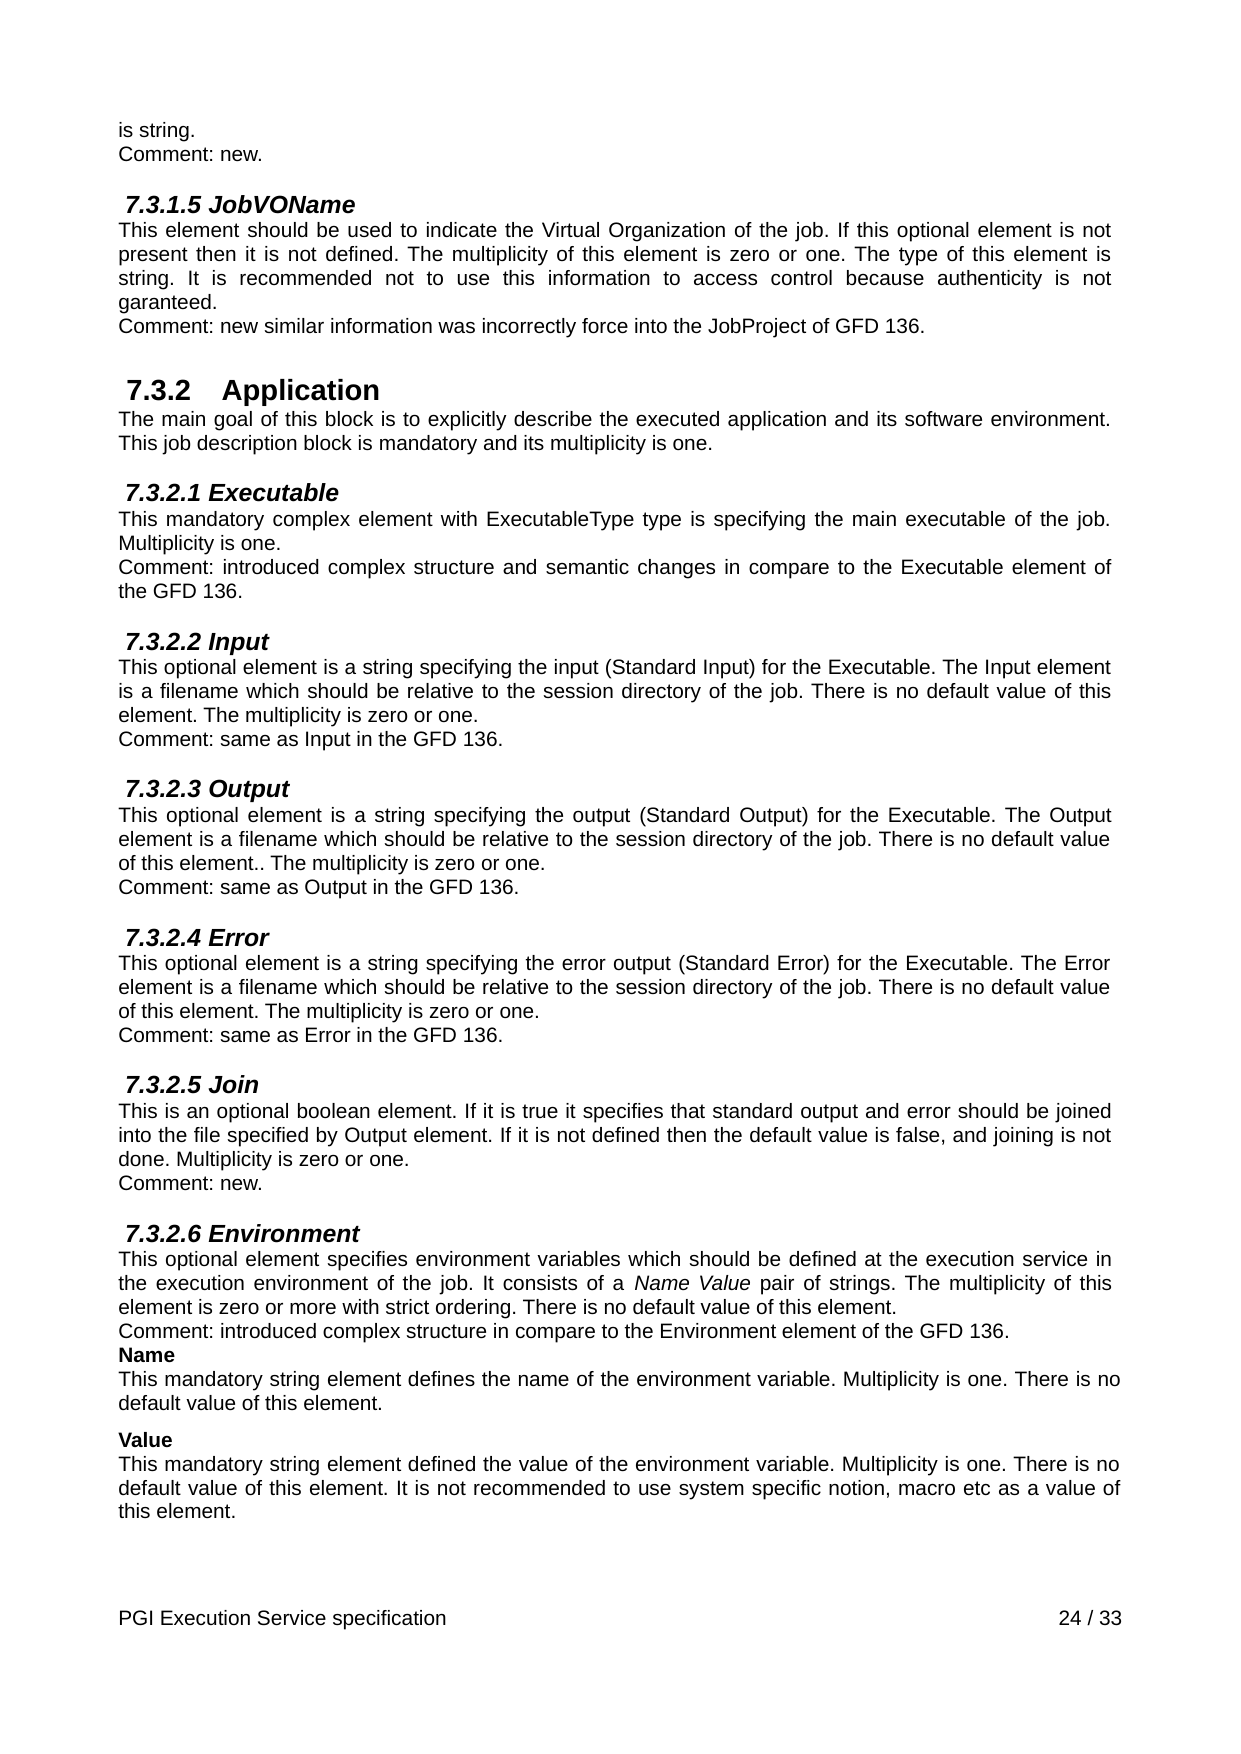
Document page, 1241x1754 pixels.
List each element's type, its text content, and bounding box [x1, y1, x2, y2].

subtitle Error [118, 923, 1113, 951]
text This optional element is a string specifying the input (Standard Input) for the Executable. The Input element is a filename which should be relative to the session directory of the job. There is no default value of this element. The multiplicity is zero or one. [118, 655, 1113, 727]
text This optional element specifies environment variables which should be defined at the execution service in the execution environment of the job. It consists of a Name Value pair of strings. The multiplicity of this element is zero or more with strict ordering. There is no default value of this element. [118, 1247, 1113, 1319]
text Comment: same as Input in the GFD 136. [118, 727, 1122, 751]
text This element should be used to indicate the Virtual Organization of the job. If this optional element is not present then it is not defined. The multiplicity of this element is zero or one. The type of this element is string. It is recommended not to use this information to access control because authenticity is not garanteed. [118, 218, 1113, 314]
text This optional element is a string specifying the output (Standard Output) for the Executable. The Output element is a filename which should be relative to the session directory of the job. There is no default value of this element.. The multiplicity is zero or one. [118, 803, 1113, 875]
subtitle Application [118, 373, 1122, 407]
text This mandatory string element defines the name of the environment variable. Multiplicity is one. There is no default value of this element. [118, 1367, 1122, 1415]
text Comment: same as Error in the GFD 136. [118, 1023, 1113, 1047]
text Name [118, 1343, 1113, 1367]
text This mandatory complex element with ExecutableType type is specifying the main executable of the job. Multiplicity is one. [118, 507, 1113, 555]
text This is an optional boolean element. If it is true it specifies that standard output and error should be joined into the file specified by Output element. If it is not defined then the default value is false, and joining is not done. Multiplicity is zero or one. [118, 1099, 1113, 1171]
text is string. [118, 118, 1113, 142]
subtitle Executable [118, 478, 1113, 507]
text The main goal of this block is to explicitly describe the executed application and its software environment. This job description block is mandatory and its multiplicity is one. [118, 407, 1113, 455]
text Comment: same as Output in the GFD 136. [118, 875, 1113, 899]
text Comment: new similar information was incorrectly force into the JobProject of GFD 136. [118, 314, 1113, 338]
text Comment: introduced complex structure and semantic changes in compare to the Executable element of the GFD 136. [118, 555, 1113, 603]
subtitle Environment [118, 1219, 1113, 1247]
text Comment: new. [118, 1171, 1113, 1195]
subtitle JobVOName [118, 190, 1113, 218]
text This mandatory string element defined the value of the environment variable. Multiplicity is one. There is no default value of this element. It is not recommended to use system specific notion, macro etc as a value of this element. [118, 1451, 1122, 1523]
text Comment: new. [118, 142, 1113, 166]
subtitle Input [118, 627, 1113, 655]
text Value [118, 1427, 1113, 1451]
subtitle Output [118, 774, 1113, 803]
text Comment: introduced complex structure in compare to the Environment element of the GFD 136. [118, 1319, 1113, 1343]
subtitle Join [118, 1071, 1113, 1099]
text This optional element is a string specifying the error output (Standard Error) for the Executable. The Error element is a filename which should be relative to the session directory of the job. There is no default value of this element. The multiplicity is zero or one. [118, 951, 1113, 1023]
